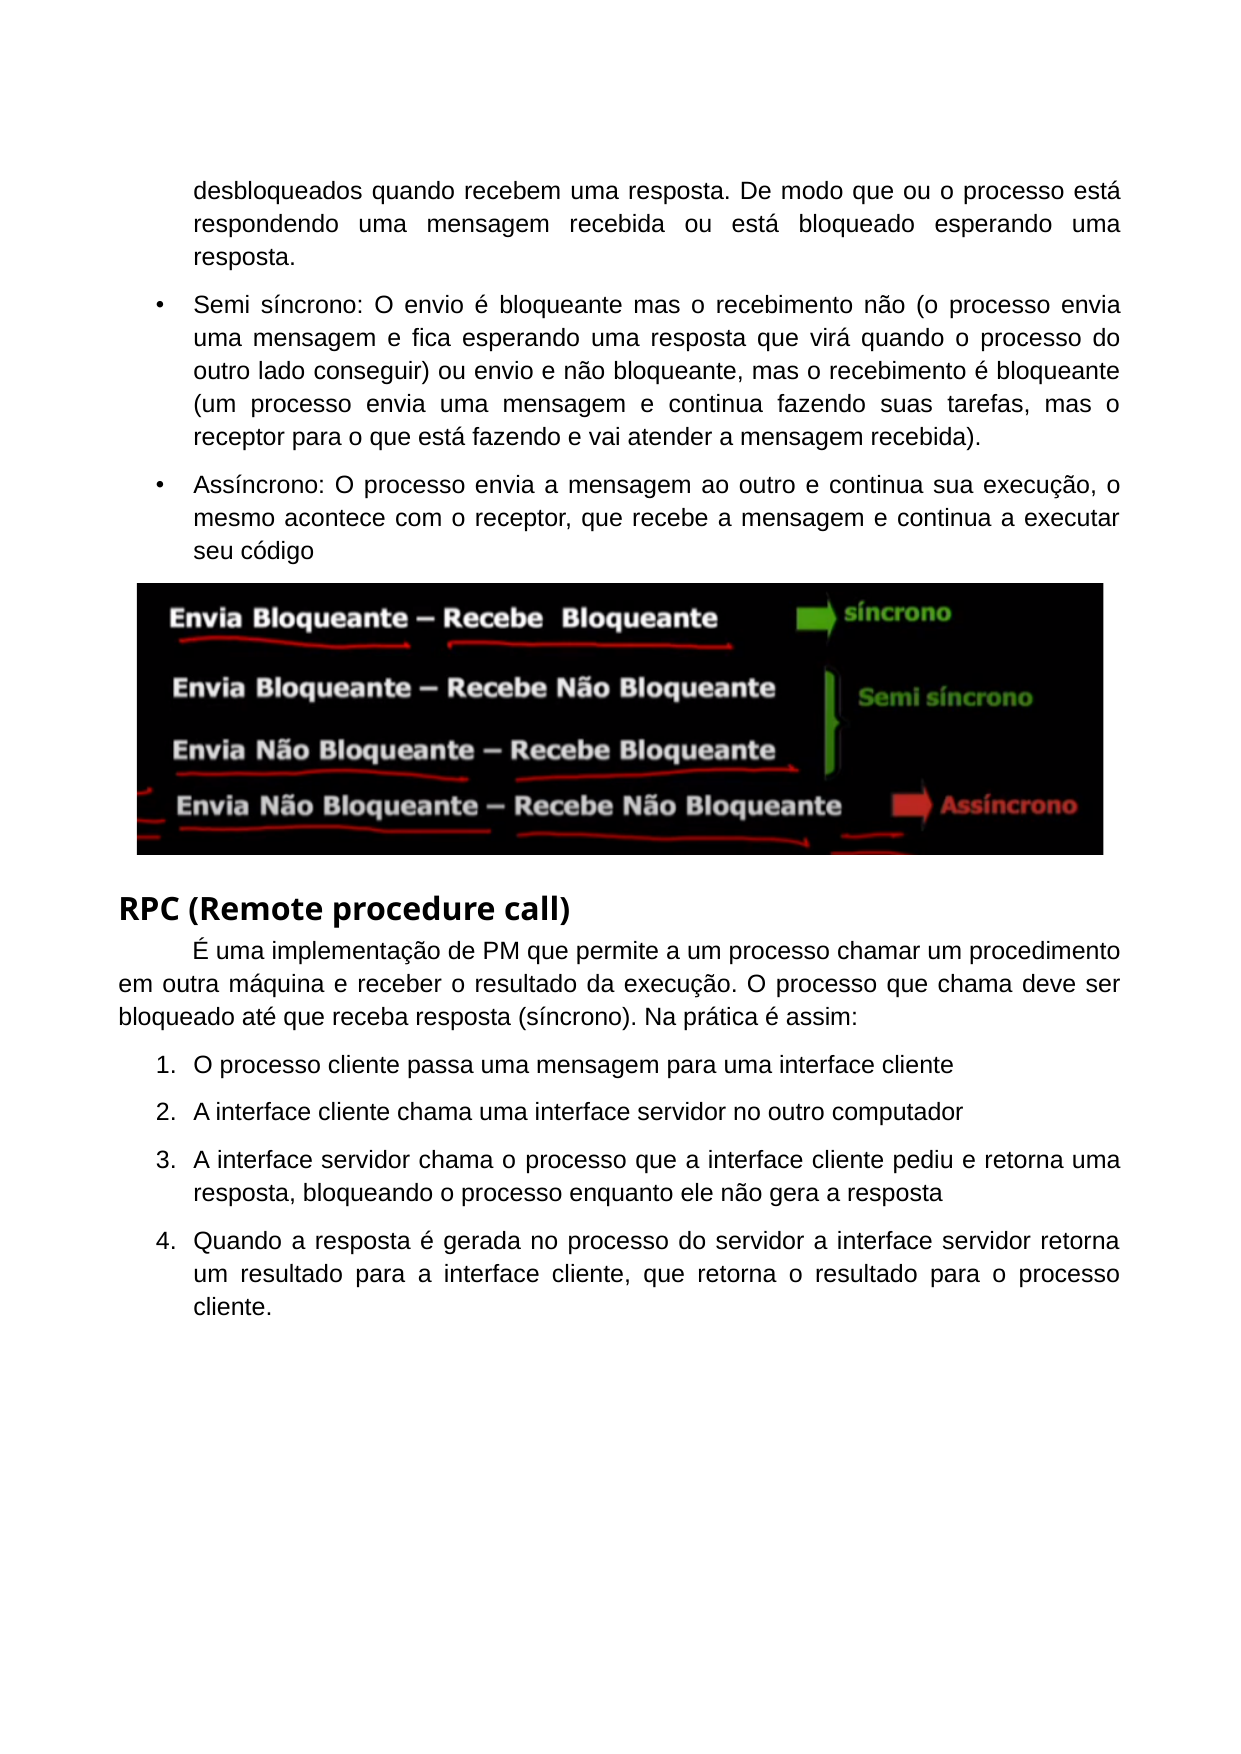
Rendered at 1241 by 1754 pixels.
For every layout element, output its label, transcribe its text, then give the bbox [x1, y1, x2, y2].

list A interface servidor chama o processo que a interface cliente pediu e retorna uma resposta, bloqueando o processo enquanto ele não gera a resposta [156, 1145, 1122, 1207]
list Assíncrono: O processo envia a mensagem ao outro e continua sua execução, o mesmo acontece com o receptor, que recebe a mensagem e continua a executar seu código [156, 470, 1122, 565]
list O processo cliente passa uma mensagem para uma interface cliente [156, 1050, 1122, 1078]
subtitle RPC (Remote procedure call) [118, 886, 1122, 930]
text É uma implementação de PM que permite a um processo chamar um procedimento em outra máquina e receber o resultado da execução. O processo que chama deve ser bloqueado até que receba resposta (síncrono). Na prática é assim: [118, 936, 1122, 1031]
list desbloqueados quando recebem uma resposta. De modo que ou o processo está respondendo uma mensagem recebida ou está bloqueado esperando uma resposta. [156, 176, 1122, 271]
list Semi síncrono: O envio é bloqueante mas o recebimento não (o processo envia uma mensagem e fica esperando uma resposta que virá quando o processo do outro lado conseguir) ou envio e não bloqueante, mas o recebimento é bloqueante (um processo envia uma mensagem e continua fazendo suas tarefas, mas o receptor para o que está fazendo e vai atender a mensagem recebida). [156, 290, 1122, 451]
picture [136, 583, 1104, 855]
list Quando a resposta é gerada no processo do servidor a interface servidor retorna um resultado para a interface cliente, que retorna o resultado para o processo cliente. [156, 1226, 1122, 1320]
list A interface cliente chama uma interface servidor no outro computador [156, 1097, 1122, 1126]
